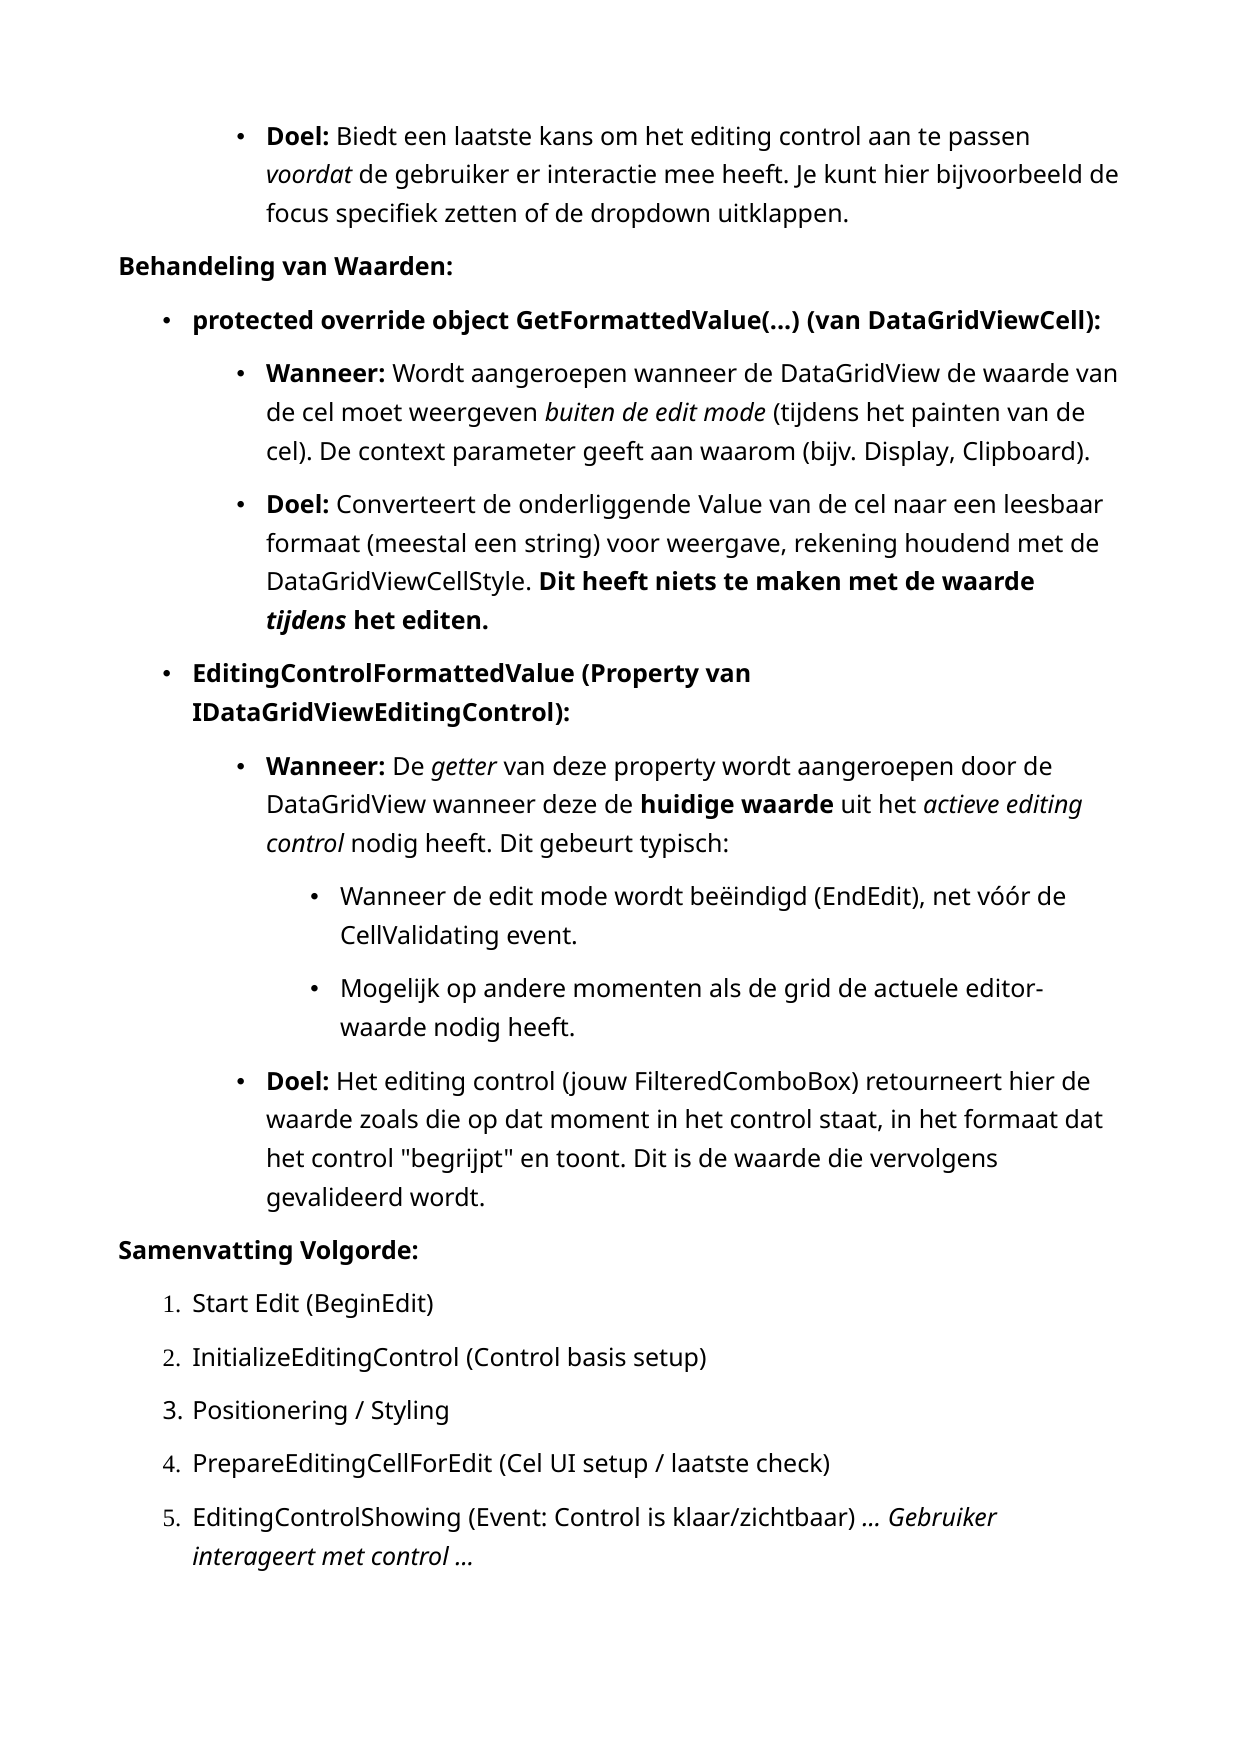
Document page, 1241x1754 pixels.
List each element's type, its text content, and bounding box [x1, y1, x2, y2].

list EditingControlFormattedValue (Property van IDataGridViewEditingControl): [162, 656, 1122, 729]
list InitializeEditingControl (Control basis setup) [162, 1339, 1122, 1373]
list Doel: Het editing control (jouw FilteredComboBox) retourneert hier de waarde zoals die op dat moment in het control staat, in het formaat dat het control "begrijpt" en toont. Dit is de waarde die vervolgens gevalideerd wordt. [236, 1063, 1122, 1213]
list Doel: Biedt een laatste kans om het editing control aan te passen voordat de gebruiker er interactie mee heeft. Je kunt hier bijvoorbeeld de focus specifiek zetten of de dropdown uitklappen. [236, 118, 1122, 230]
list Start Edit (BeginEdit) [162, 1286, 1122, 1320]
list Wanneer de edit mode wordt beëindigd (EndEdit), net vóór de CellValidating event. [310, 879, 1122, 952]
list Mogelijk op andere momenten als de grid de actuele editor-waarde nodig heeft. [310, 971, 1122, 1044]
text Samenvatting Volgorde: [118, 1233, 1122, 1267]
list PrepareEditingCellForEdit (Cel UI setup / laatste check) [162, 1446, 1122, 1480]
list Wanneer: De getter van deze property wordt aangeroepen door de DataGridView wanneer deze de huidige waarde uit het actieve editing control nodig heeft. Dit gebeurt typisch: [236, 748, 1122, 860]
list protected override object GetFormattedValue(...) (van DataGridViewCell): [162, 302, 1122, 336]
list EditingControlShowing (Event: Control is klaar/zichtbaar) ... Gebruiker interageert met control ... [162, 1499, 1122, 1572]
text Behandeling van Waarden: [118, 249, 1122, 283]
list Doel: Converteert de onderliggende Value van de cel naar een leesbaar formaat (meestal een string) voor weergave, rekening houdend met de DataGridViewCellStyle. Dit heeft niets te maken met de waarde tijdens het editen. [236, 486, 1122, 637]
list Positionering / Styling [162, 1393, 1122, 1427]
list Wanneer: Wordt aangeroepen wanneer de DataGridView de waarde van de cel moet weergeven buiten de edit mode (tijdens het painten van de cel). De context parameter geeft aan waarom (bijv. Display, Clipboard). [236, 356, 1122, 467]
